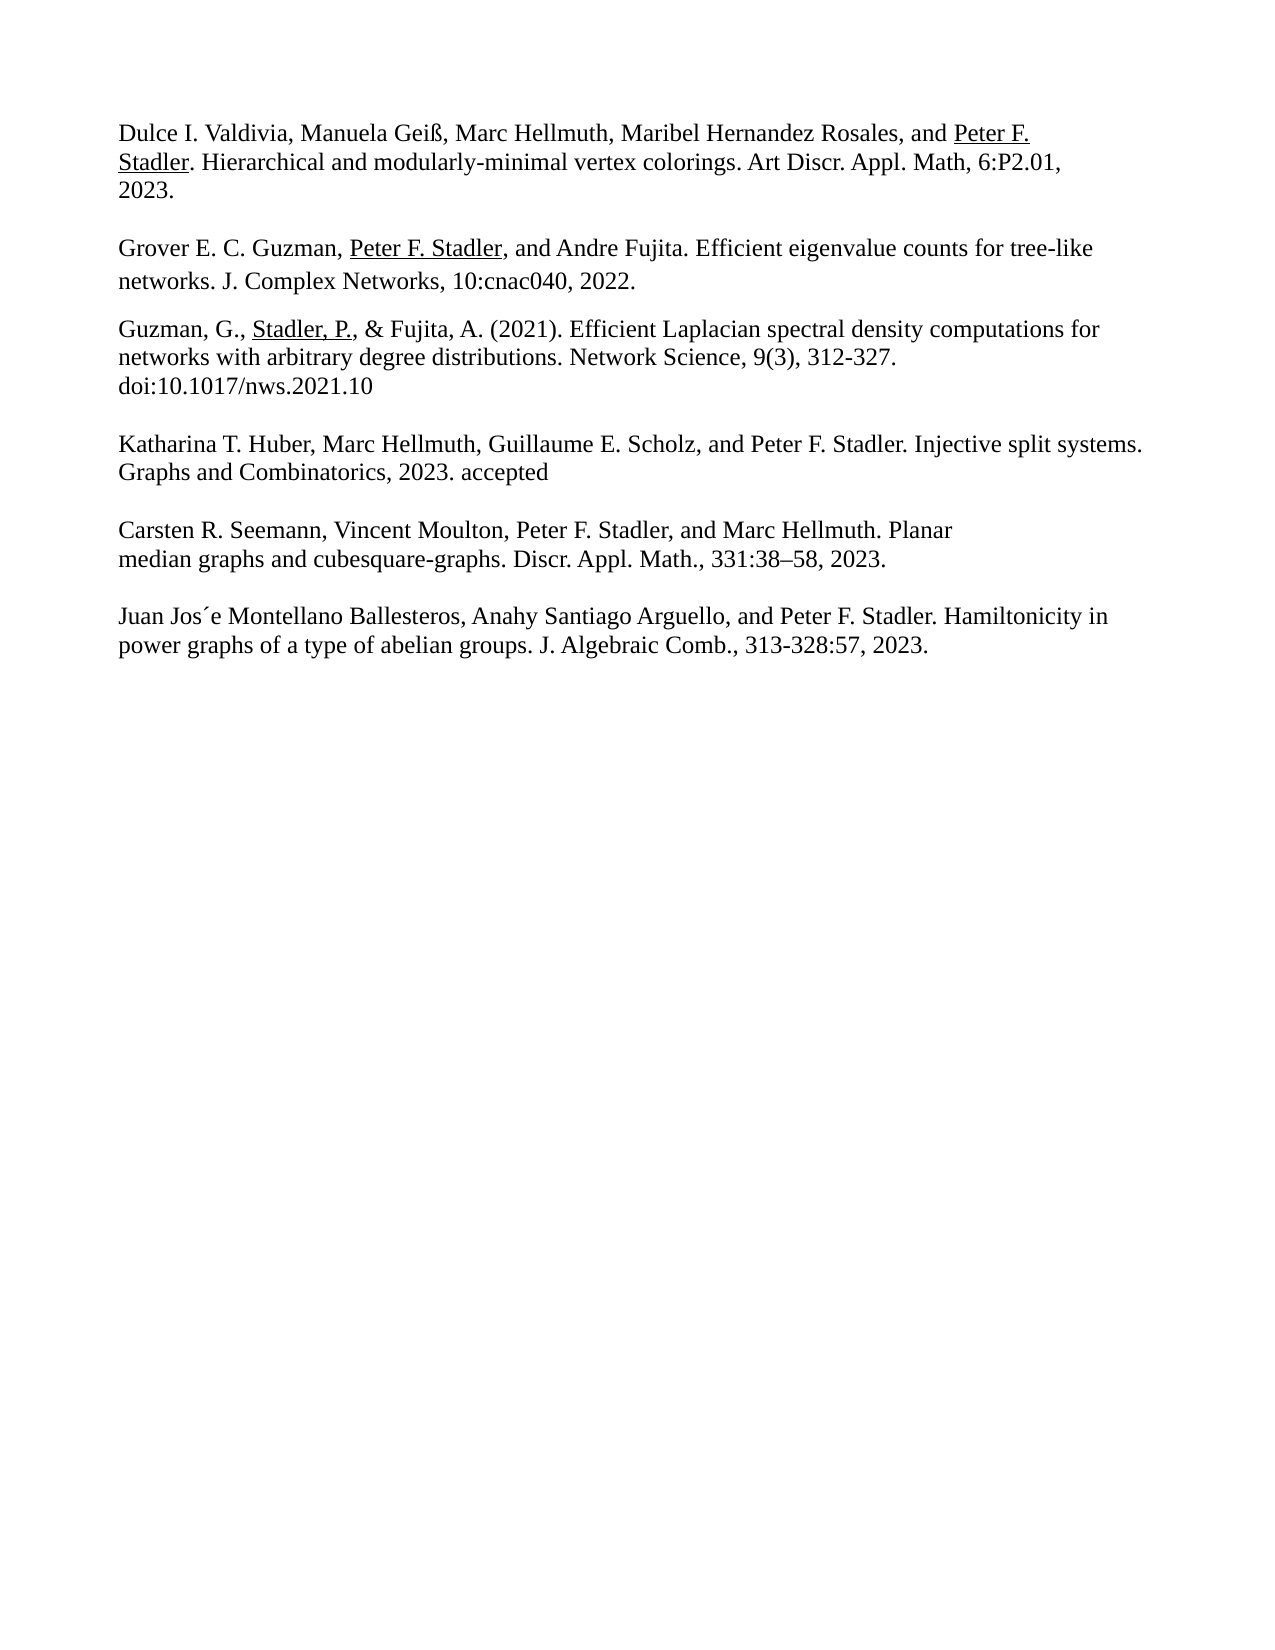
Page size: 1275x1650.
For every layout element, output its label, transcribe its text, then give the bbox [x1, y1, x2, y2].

text Carsten R. Seemann, Vincent Moulton, Peter F. Stadler, and Marc Hellmuth. Planar median graphs and cubesquare-graphs. Discr. Appl. Math., 331:38–58, 2023. [118, 515, 1157, 572]
text Katharina T. Huber, Marc Hellmuth, Guillaume E. Scholz, and Peter F. Stadler. Injective split systems. Graphs and Combinatorics, 2023. accepted [118, 429, 1157, 486]
text Juan Jos´e Montellano Ballesteros, Anahy Santiago Arguello, and Peter F. Stadler. Hamiltonicity in power graphs of a type of abelian groups. J. Algebraic Comb., 313-328:57, 2023. [118, 601, 1157, 659]
text Dulce I. Valdivia, Manuela Geiß, Marc Hellmuth, Maribel Hernandez Rosales, and Peter F. Stadler. Hierarchical and modularly-minimal vertex colorings. Art Discr. Appl. Math, 6:P2.01, 2023. [118, 118, 1157, 204]
text Guzman, G., Stadler, P., & Fujita, A. (2021). Efficient Laplacian spectral density computations for networks with arbitrary degree distributions. Network Science, 9(3), 312-327. doi:10.1017/nws.2021.10 [118, 314, 1157, 400]
text Grover E. C. Guzman, Peter F. Stadler, and Andre Fujita. Efficient eigenvalue counts for tree-like networks. J. Complex Networks, 10:cnac040, 2022. [118, 233, 1157, 295]
